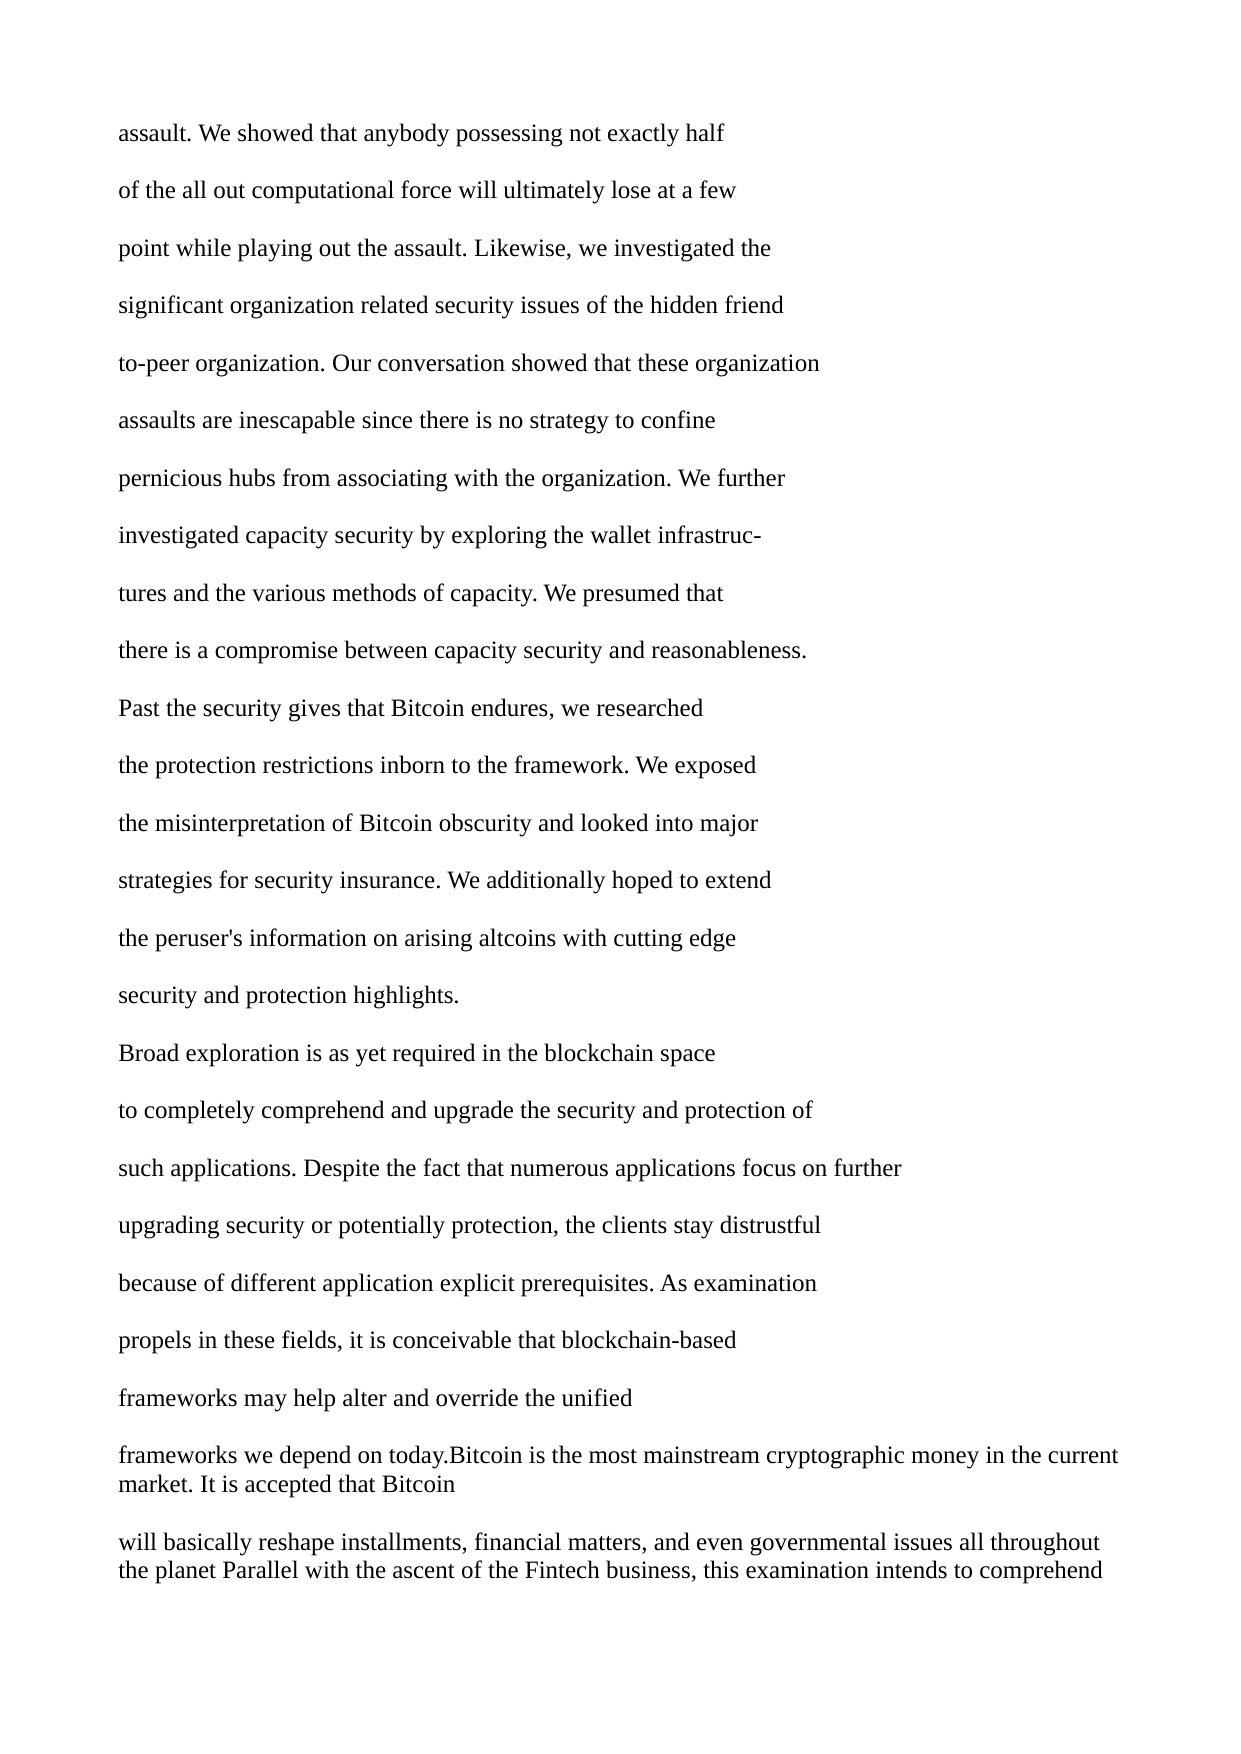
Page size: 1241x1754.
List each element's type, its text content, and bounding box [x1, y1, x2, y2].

text there is a compromise between capacity security and reasonableness. [118, 636, 1122, 664]
text to completely comprehend and upgrade the security and protection of [118, 1096, 1122, 1124]
text assault. We showed that anybody possessing not exactly half [118, 118, 1122, 147]
text the peruser's information on arising altcoins with cutting edge [118, 923, 1122, 952]
text security and protection highlights. [118, 981, 1122, 1009]
text assaults are inescapable since there is no strategy to confine [118, 406, 1122, 434]
text propels in these fields, it is conceivable that blockchain-based [118, 1326, 1122, 1354]
text pernicious hubs from associating with the organization. We further [118, 463, 1122, 492]
text Broad exploration is as yet required in the blockchain space [118, 1038, 1122, 1067]
text frameworks may help alter and override the unified [118, 1383, 1122, 1412]
text strategies for security insurance. We additionally hoped to extend [118, 866, 1122, 894]
text will basically reshape installments, financial matters, and even governmental issues all throughout the planet Parallel with the ascent of the Fintech business, this examination intends to comprehend [118, 1527, 1122, 1584]
text tures and the various methods of capacity. We presumed that [118, 578, 1122, 607]
text point while playing out the assault. Likewise, we investigated the [118, 233, 1122, 262]
text such applications. Despite the fact that numerous applications focus on further [118, 1153, 1122, 1182]
text Past the security gives that Bitcoin endures, we researched [118, 693, 1122, 722]
text significant organization related security issues of the hidden friend [118, 291, 1122, 319]
text investigated capacity security by exploring the wallet infrastruc- [118, 521, 1122, 549]
text the protection restrictions inborn to the framework. We exposed [118, 751, 1122, 779]
text upgrading security or potentially protection, the clients stay distrustful [118, 1211, 1122, 1239]
text the misinterpretation of Bitcoin obscurity and looked into major [118, 808, 1122, 837]
text because of different application explicit prerequisites. As examination [118, 1268, 1122, 1297]
text of the all out computational force will ultimately lose at a few [118, 176, 1122, 204]
text frameworks we depend on today.Bitcoin is the most mainstream cryptographic money in the current market. It is accepted that Bitcoin [118, 1441, 1122, 1498]
text to-peer organization. Our conversation showed that these organization [118, 348, 1122, 377]
